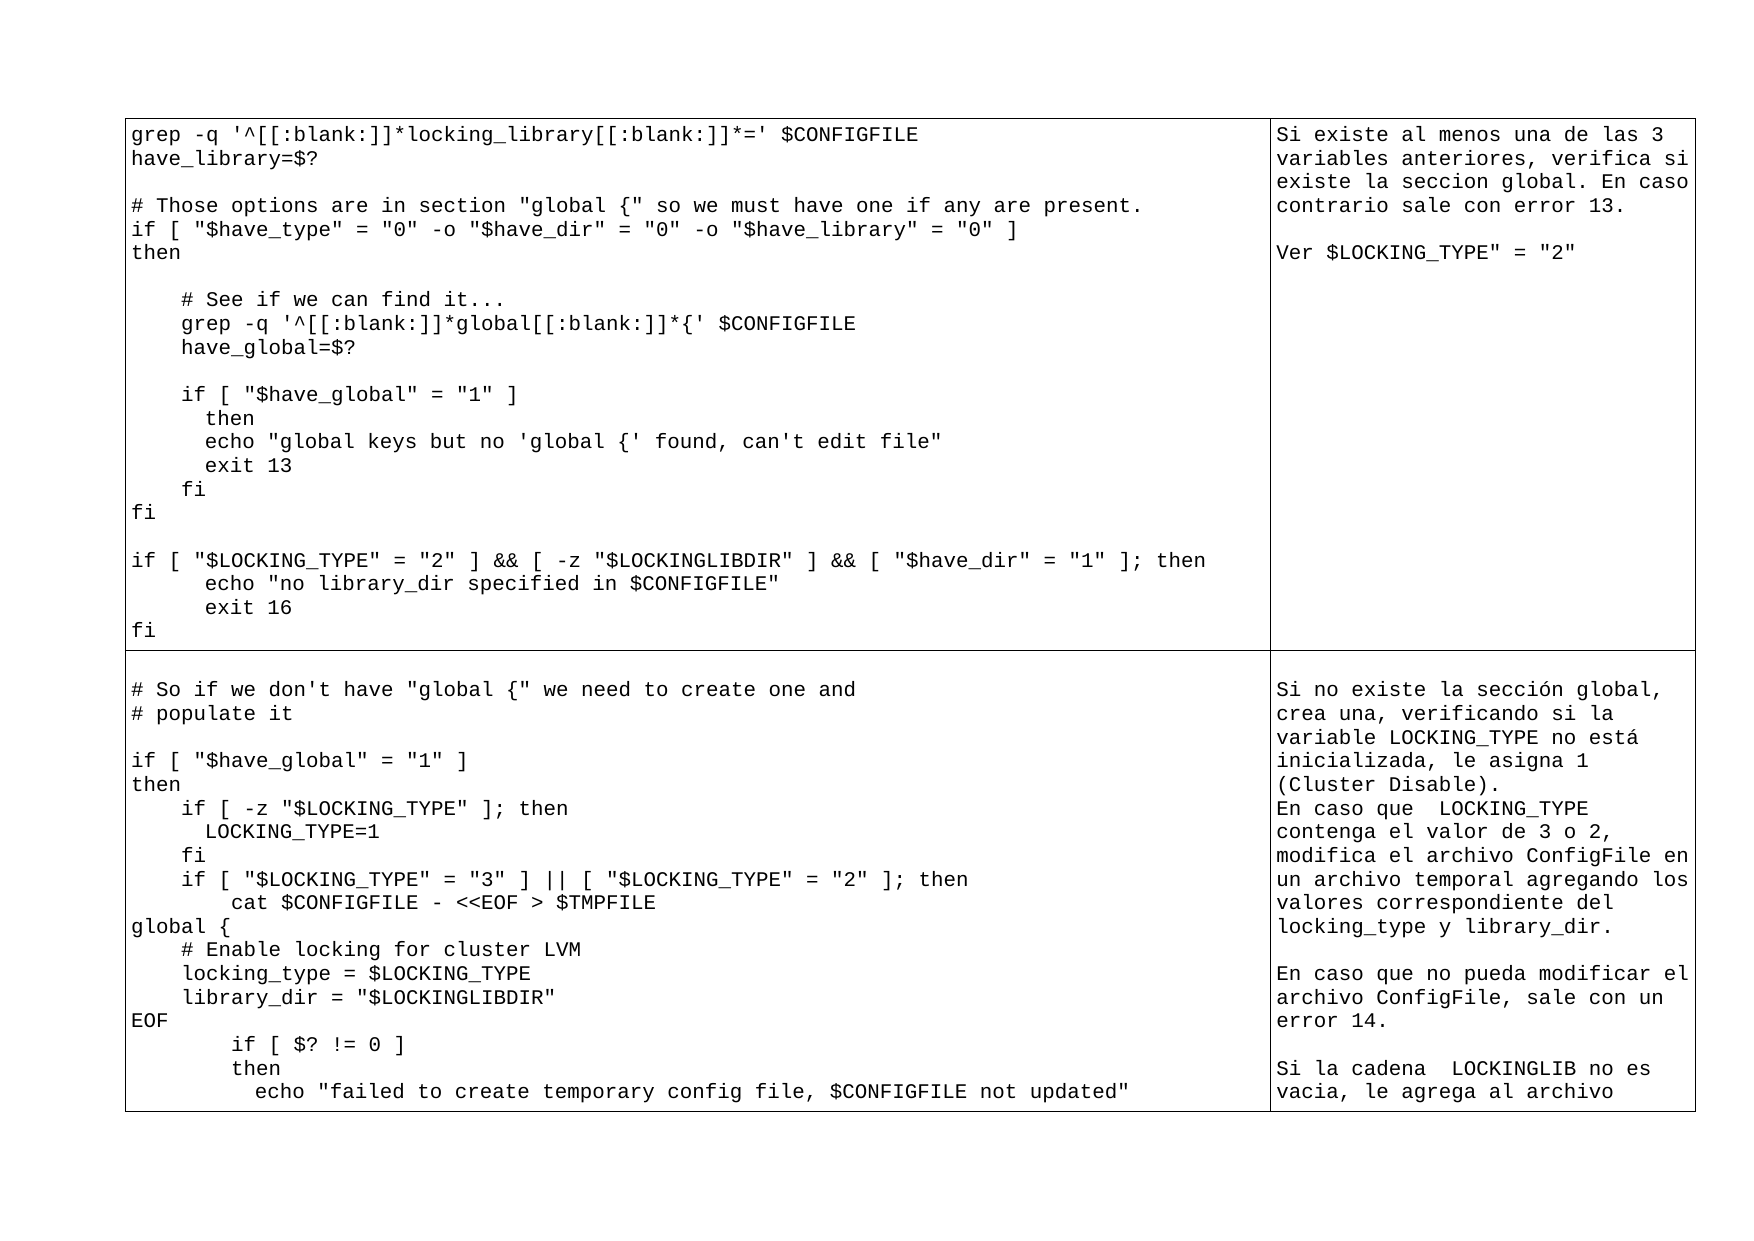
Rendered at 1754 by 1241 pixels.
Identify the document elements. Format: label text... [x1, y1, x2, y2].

table_cell Si no existe la sección global, crea una, verificando si la variable LOCKING_TYPE no está inicializada, le asigna 1 (Cluster Disable). En caso que LOCKING_TYPE contenga el valor de 3 o 2, modifica el archivo ConfigFile en un archivo temporal agregando los valores correspondiente del locking_type y library_dir. En caso que no pueda modificar el archivo ConfigFile, sale con un error 14. Si la cadena LOCKINGLIB no es vacia, le agrega al archivo [1271, 651, 1695, 1111]
table_cell grep -q '^[[:blank:]]*locking_library[[:blank:]]*=' $CONFIGFILE have_library=$? # Those options are in section "global {" so we must have one if any are present. if [ "$have_type" = "0" -o "$have_dir" = "0" -o "$have_library" = "0" ] then # See if we can find it... grep -q '^[[:blank:]]*global[[:blank:]]*{' $CONFIGFILE have_global=$? if [ "$have_global" = "1" ] then echo "global keys but no 'global {' found, can't edit file" exit 13 fi fi if [ "$LOCKING_TYPE" = "2" ] && [ -z "$LOCKINGLIBDIR" ] && [ "$have_dir" = "1" ]; then echo "no library_dir specified in $CONFIGFILE" exit 16 fi [126, 119, 1270, 650]
table_cell Si existe al menos una de las 3 variables anteriores, verifica si existe la seccion global. En caso contrario sale con error 13. Ver $LOCKING_TYPE" = "2" [1271, 119, 1695, 650]
table_cell # So if we don't have "global {" we need to create one and # populate it if [ "$have_global" = "1" ] then if [ -z "$LOCKING_TYPE" ]; then LOCKING_TYPE=1 fi if [ "$LOCKING_TYPE" = "3" ] || [ "$LOCKING_TYPE" = "2" ]; then cat $CONFIGFILE - <<EOF > $TMPFILE global { # Enable locking for cluster LVM locking_type = $LOCKING_TYPE library_dir = "$LOCKINGLIBDIR" EOF if [ $? != 0 ] then echo "failed to create temporary config file, $CONFIGFILE not updated" [126, 651, 1270, 1111]
